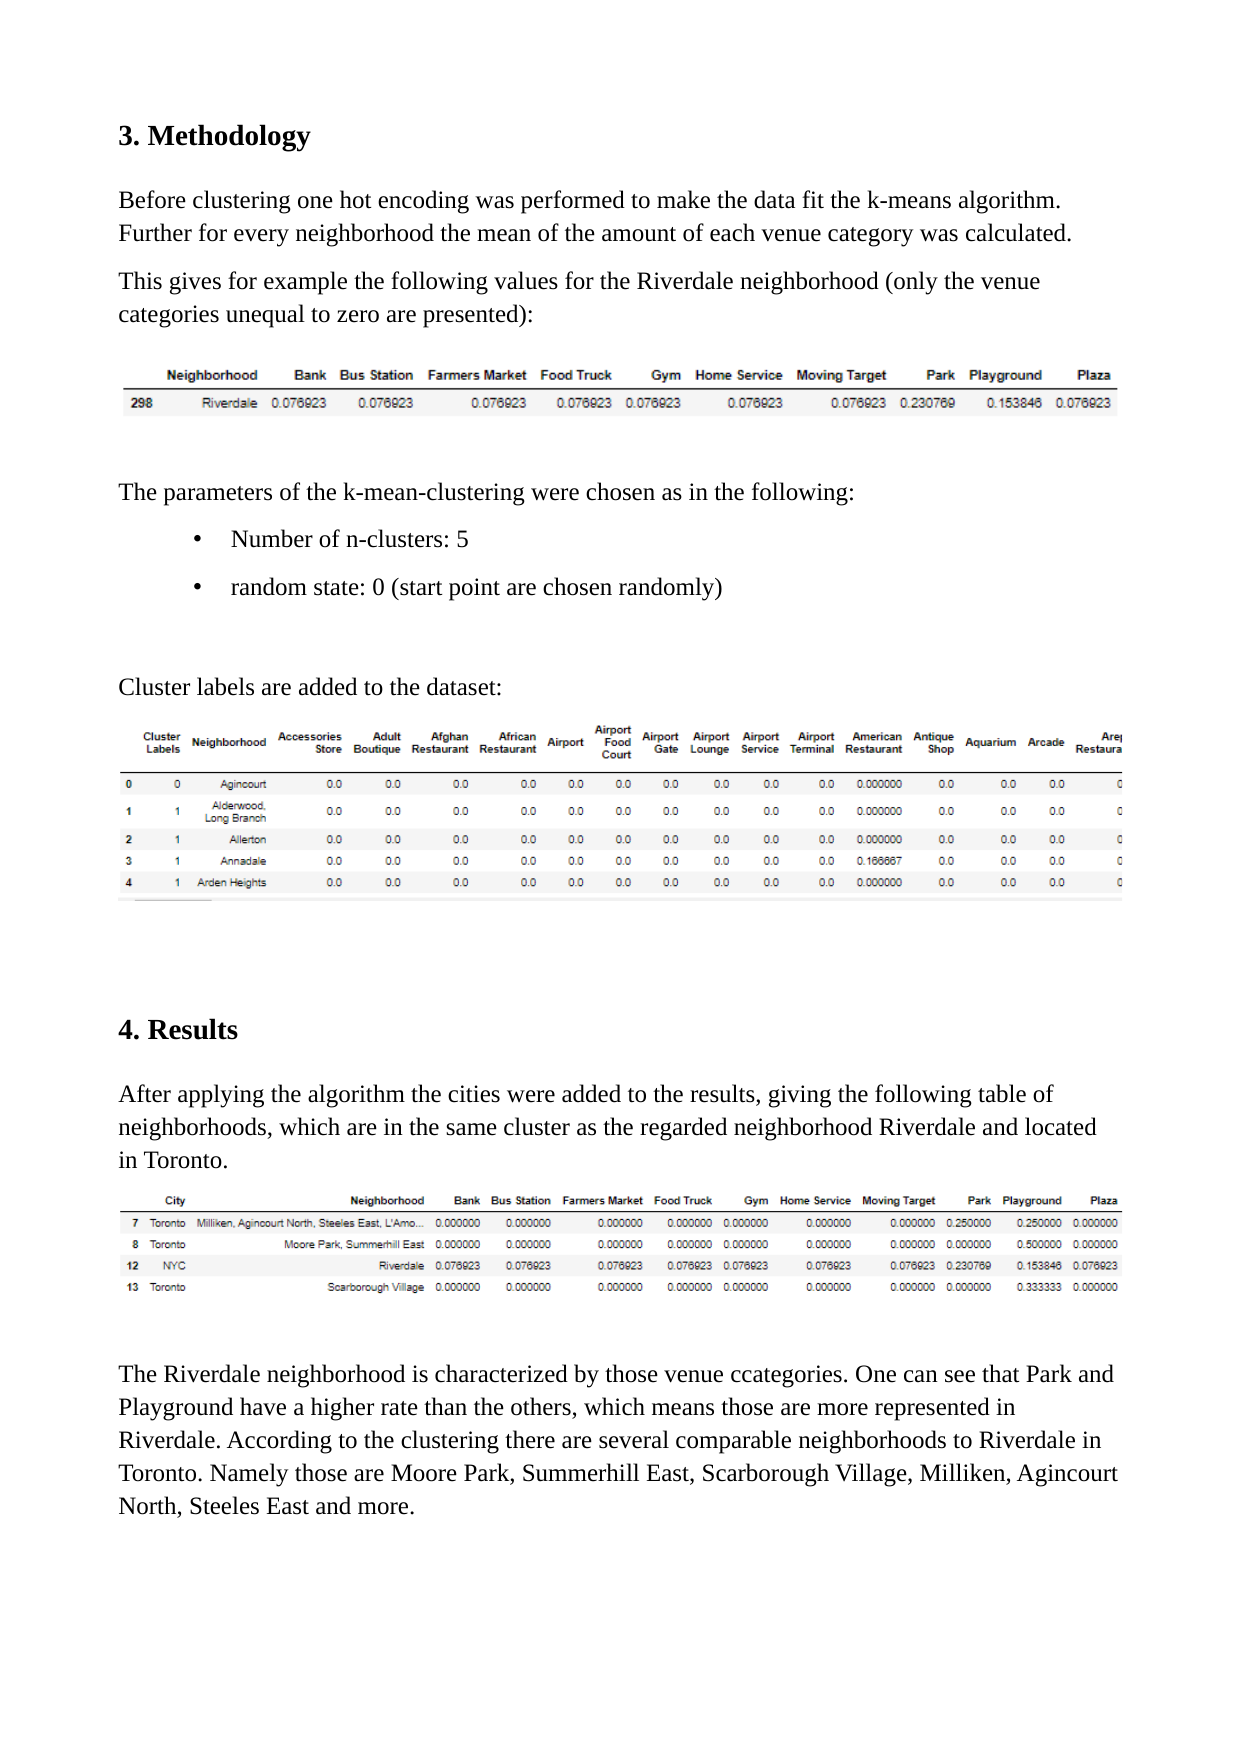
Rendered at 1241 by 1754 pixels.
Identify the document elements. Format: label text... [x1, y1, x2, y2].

text 3. Methodology [118, 118, 1122, 152]
text After applying the algorithm the cities were added to the results, giving the following table of neighborhoods, which are in the same cluster as the regarded neighborhood Riverdale and located in Toronto. [118, 1079, 1122, 1174]
text The Riverdale neighborhood is characterized by those venue ccategories. One can see that Park and Playground have a higher rate than the others, which means those are more represented in Riverdale. According to the clustering there are several comparable neighborhoods to Riverdale in Toronto. Namely those are Moore Park, Summerhill East, Scarborough Village, Milliken, Agincourt North, Steeles East and more. [118, 1359, 1122, 1520]
text 4. Results [118, 1012, 1122, 1045]
list Number of n-clusters: 5 [193, 524, 1122, 553]
text The parameters of the k-mean-clustering were chosen as in the following: [118, 477, 1122, 505]
text Cluster labels are added to the dataset: [118, 672, 1122, 701]
picture [118, 720, 1123, 901]
list random state: 0 (start point are chosen randomly) [193, 572, 1122, 601]
picture [118, 1192, 1123, 1301]
picture [118, 366, 1123, 419]
text Before clustering one hot encoding was performed to make the data fit the k-means algorithm. Further for every neighborhood the mean of the amount of each venue category was calculated. [118, 185, 1122, 247]
text This gives for example the following values for the Riverdale neighborhood (only the venue categories unequal to zero are presented): [118, 266, 1122, 328]
